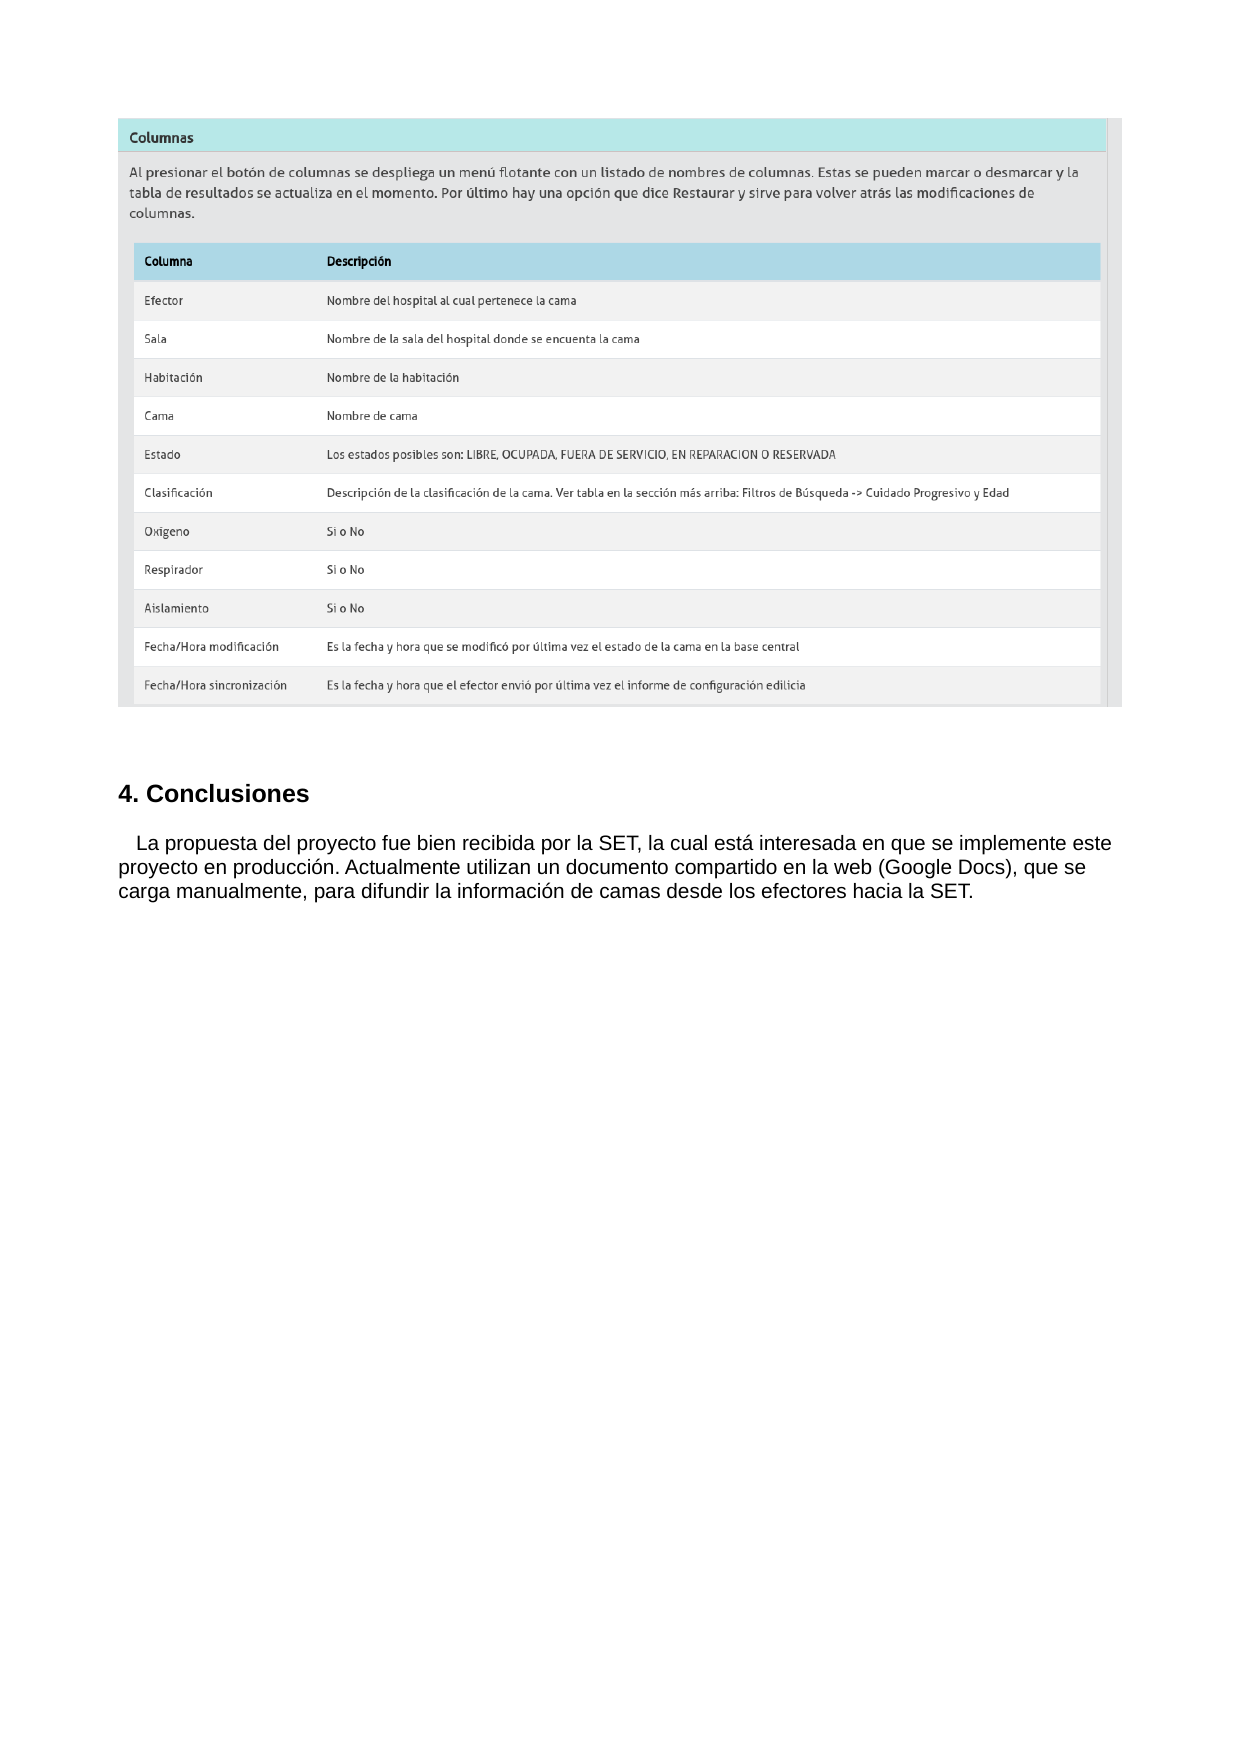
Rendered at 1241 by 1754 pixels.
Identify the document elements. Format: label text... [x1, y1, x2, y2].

picture [118, 118, 1123, 707]
text La propuesta del proyecto fue bien recibida por la SET, la cual está interesada en que se implemente este proyecto en producción. Actualmente utilizan un documento compartido en la web (Google Docs), que se carga manualmente, para difundir la información de camas desde los efectores hacia la SET. [118, 831, 1122, 903]
text 4. Conclusiones [118, 778, 1122, 807]
